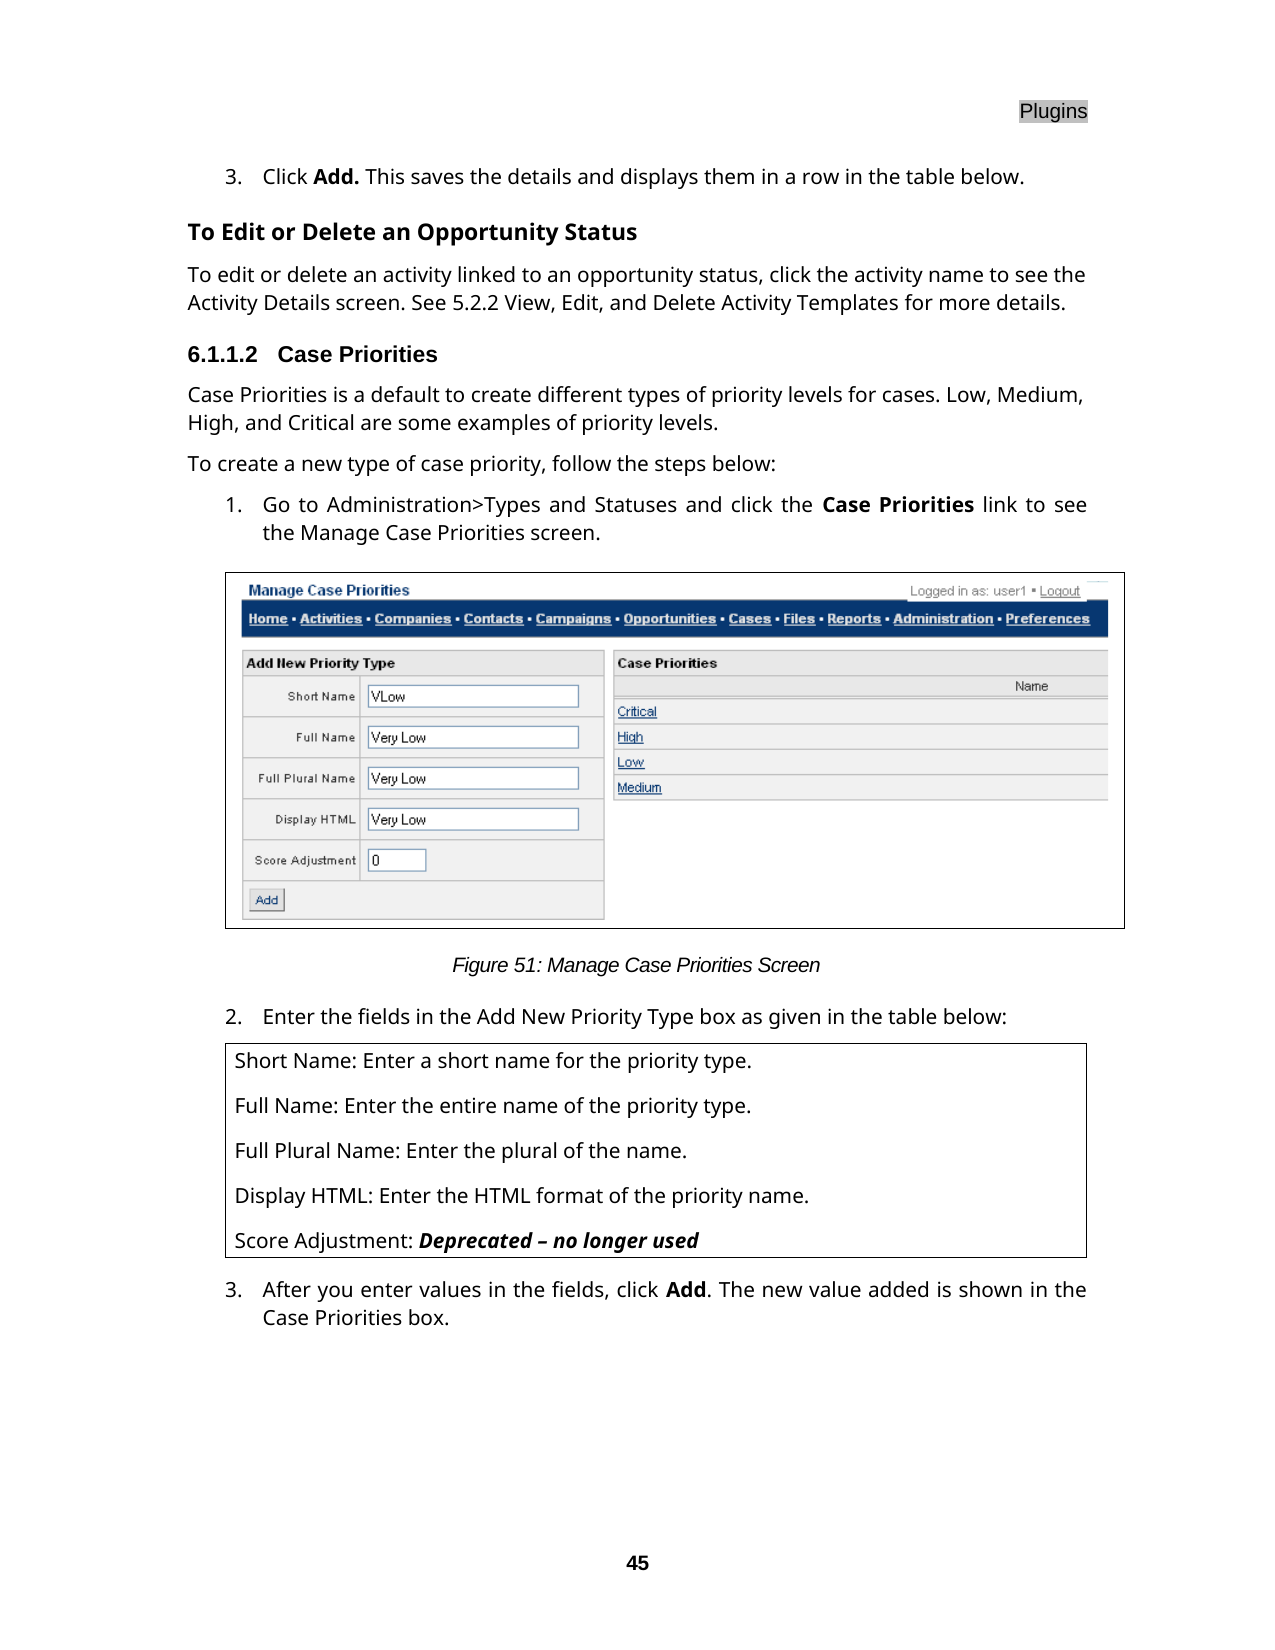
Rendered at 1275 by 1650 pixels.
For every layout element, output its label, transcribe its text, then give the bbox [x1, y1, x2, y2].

text To Edit or Delete an Opportunity Status [187, 216, 1087, 247]
text To edit or delete an activity linked to an opportunity status, click the activity name to see the Activity Details screen. See 5.2.2 View, Edit, and Delete Activity Templates for more details. [187, 260, 1087, 317]
list Click Add. This saves the details and displays them in a row in the table below. [225, 162, 1087, 191]
list Go to Administration>Types and Statuses and click the Case Priorities link to see the Manage Case Priorities screen. [225, 490, 1087, 547]
text Case Priorities is a default to create different types of priority levels for cases. Low, Medium, High, and Critical are some examples of priority levels. [187, 380, 1087, 437]
list Display HTML: Enter the HTML format of the priority name. [226, 1178, 1086, 1210]
text Figure 51: Manage Case Priorities Screen [187, 954, 1087, 977]
picture [241, 581, 1109, 920]
subtitle Case Priorities [187, 342, 1087, 367]
list Full Plural Name: Enter the plural of the name. [226, 1133, 1086, 1165]
text To create a new type of case priority, follow the steps below: [187, 449, 1087, 477]
list Short Name: Enter a short name for the priority type. [226, 1044, 1086, 1074]
list After you enter values in the fields, click Add. The new value added is shown in the Case Priorities box. [225, 1275, 1087, 1332]
list Full Name: Enter the entire name of the priority type. [226, 1088, 1086, 1119]
list Enter the fields in the Add New Priority Type box as given in the table below: [225, 1002, 1087, 1030]
list Score Adjustment: Deprecated – no longer used [226, 1223, 1086, 1257]
